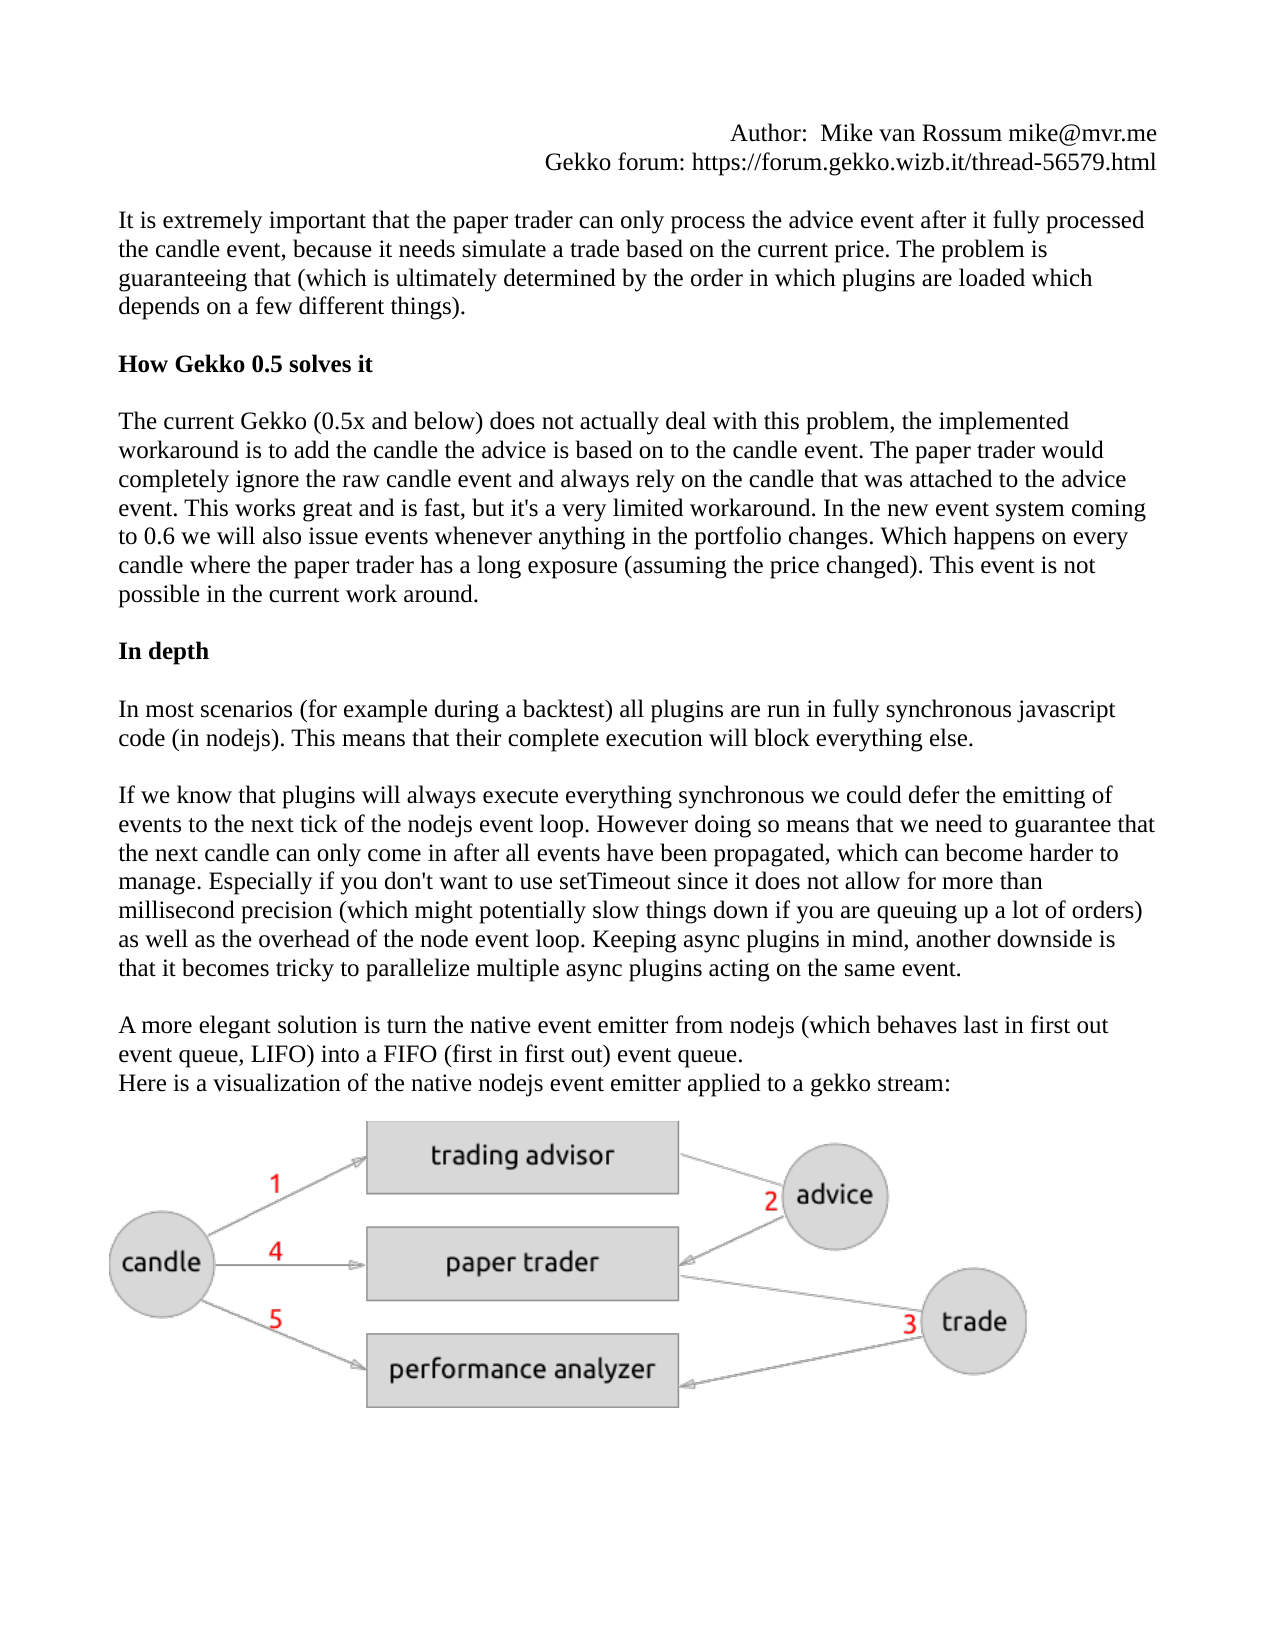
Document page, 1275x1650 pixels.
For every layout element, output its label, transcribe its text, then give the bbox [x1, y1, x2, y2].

text It is extremely important that the paper trader can only process the advice event after it fully processed the candle event, because it needs simulate a trade based on the current price. The problem is guaranteeing that (which is ultimately determined by the order in which plugins are loaded which depends on a few different things). How Gekko 0.5 solves it The current Gekko (0.5x and below) does not actually deal with this problem, the implemented workaround is to add the candle the advice is based on to the candle event. The paper trader would completely ignore the raw candle event and always rely on the candle that was attached to the advice event. This works great and is fast, but it's a very limited workaround. In the new event system coming to 0.6 we will also issue events whenever anything in the portfolio changes. Which happens on every candle where the paper trader has a long exposure (assuming the price changed). This event is not possible in the current work around. In depth In most scenarios (for example during a backtest) all plugins are run in fully synchronous javascript code (in nodejs). This means that their complete execution will block everything else. If we know that plugins will always execute everything synchronous we could defer the emitting of events to the next tick of the nodejs event loop. However doing so means that we need to guarantee that the next candle can only come in after all events have been propagated, which can become harder to manage. Especially if you don't want to use setTimeout since it does not allow for more than millisecond precision (which might potentially slow things down if you are queuing up a lot of orders) as well as the overhead of the node event loop. Keeping async plugins in mind, another downside is that it becomes tricky to parallelize multiple async plugins acting on the same event. A more elegant solution is turn the native event emitter from nodejs (which behaves last in first out event queue, LIFO) into a FIFO (first in first out) event queue. [118, 205, 1157, 1068]
text Here is a visualization of the native nodejs event emitter applied to a gekko stream: [118, 1068, 1157, 1211]
picture [108, 1121, 1028, 1408]
